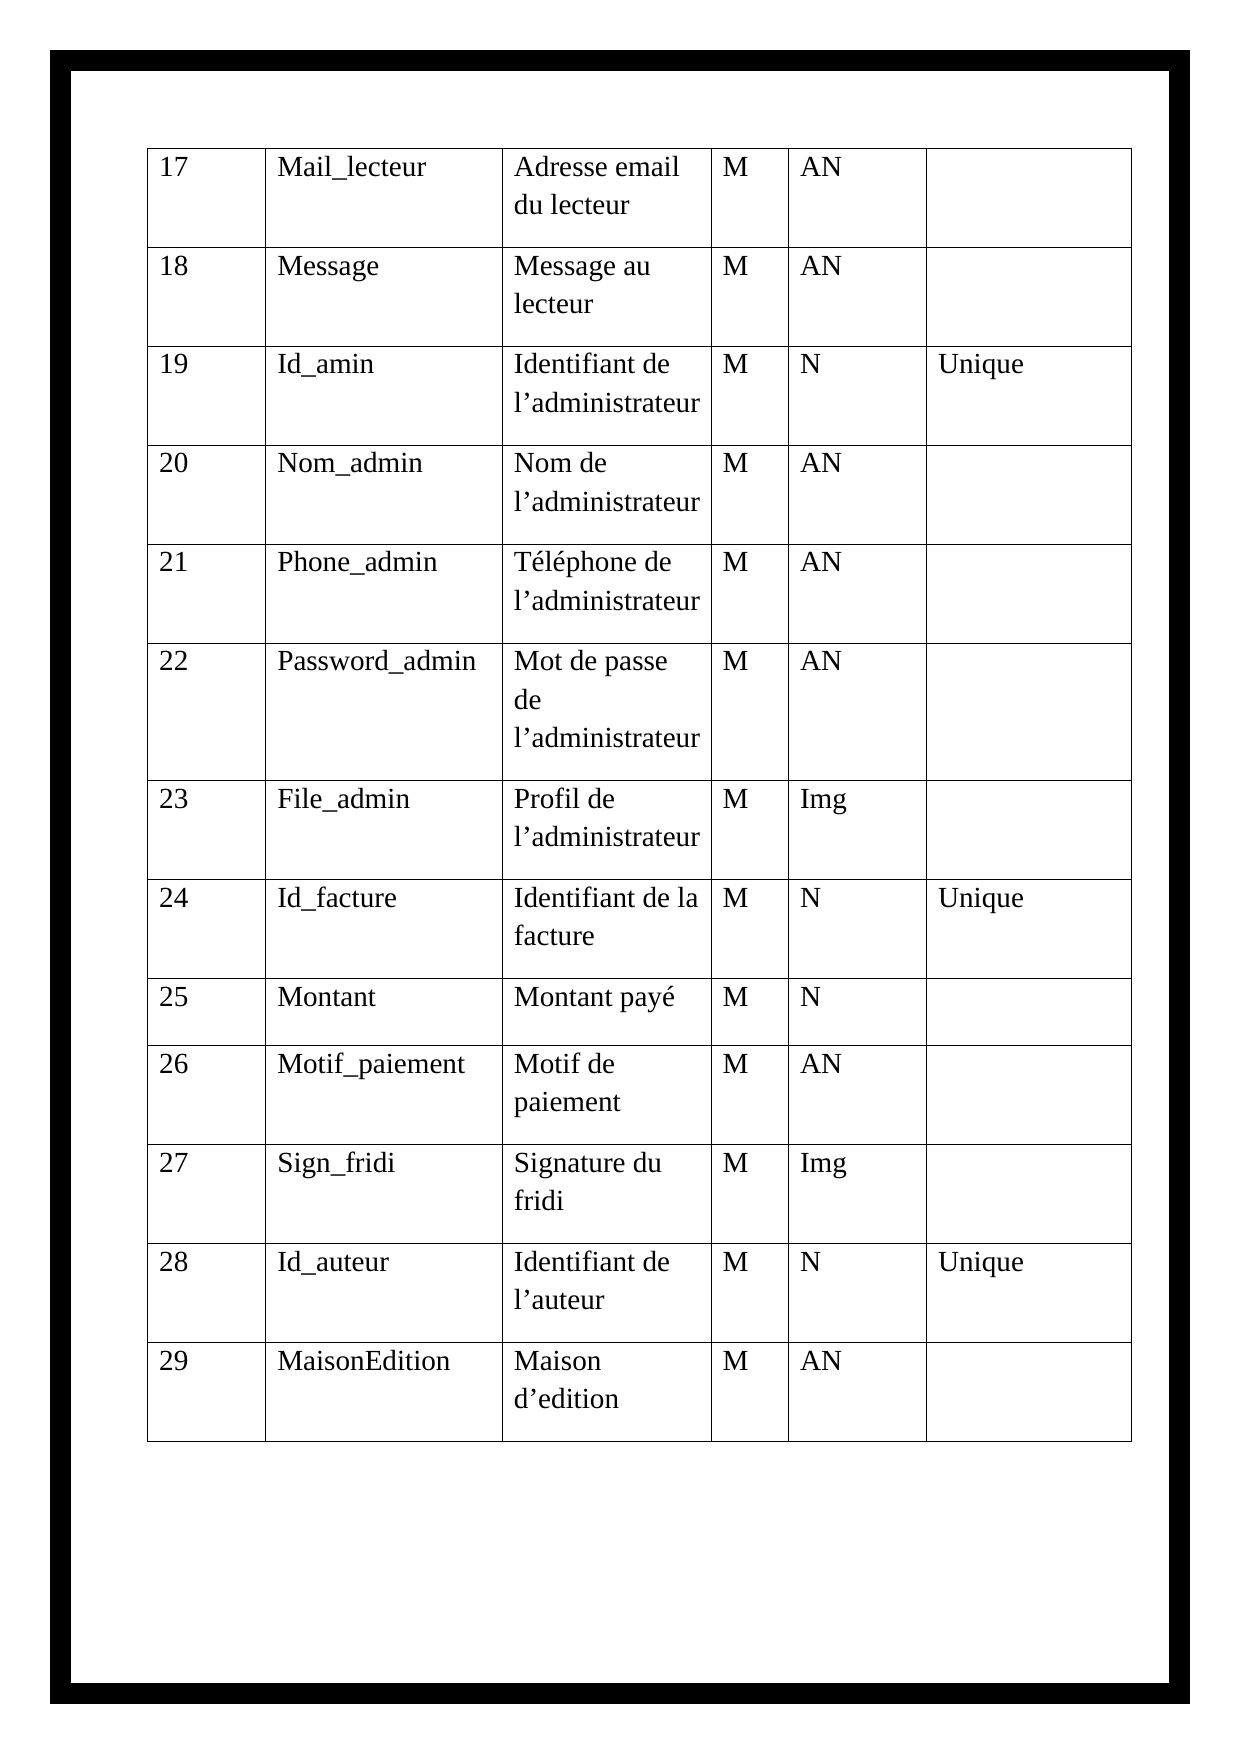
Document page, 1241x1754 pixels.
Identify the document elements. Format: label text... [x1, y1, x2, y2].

table_cell Maison d’edition [503, 1343, 711, 1441]
table_cell M [712, 880, 788, 978]
table_cell 23 [148, 781, 265, 879]
table_cell 18 [148, 248, 265, 346]
table_cell N [789, 979, 926, 1045]
table_cell [927, 1145, 1131, 1243]
table_cell MaisonEdition [266, 1343, 502, 1441]
table_cell 21 [148, 545, 265, 642]
table_cell 17 [148, 149, 265, 247]
table_cell M [712, 347, 788, 444]
table_cell Montant payé [503, 979, 711, 1045]
table_cell Téléphone de l’administrateur [503, 545, 711, 642]
table_cell 29 [148, 1343, 265, 1441]
table_cell M [712, 446, 788, 543]
table_cell Img [789, 1145, 926, 1243]
table_cell Nom_admin [266, 446, 502, 543]
table_cell Identifiant de l’auteur [503, 1244, 711, 1342]
table_cell [927, 781, 1131, 879]
table_cell [927, 446, 1131, 543]
table_cell Signature du fridi [503, 1145, 711, 1243]
table_cell Id_facture [266, 880, 502, 978]
table_cell Phone_admin [266, 545, 502, 642]
table_cell M [712, 644, 788, 780]
table_cell AN [789, 149, 926, 247]
table_cell M [712, 1244, 788, 1342]
table_cell [927, 149, 1131, 247]
table_cell Img [789, 781, 926, 879]
table_cell 20 [148, 446, 265, 543]
table_cell AN [789, 1046, 926, 1144]
table_cell M [712, 1343, 788, 1441]
table_cell Motif_paiement [266, 1046, 502, 1144]
table_cell M [712, 248, 788, 346]
table_cell 25 [148, 979, 265, 1045]
table_cell 27 [148, 1145, 265, 1243]
table_cell [927, 545, 1131, 642]
table_cell Identifiant de l’administrateur [503, 347, 711, 444]
table_cell N [789, 880, 926, 978]
table_cell Unique [927, 1244, 1131, 1342]
table_cell M [712, 1046, 788, 1144]
table_cell [927, 979, 1131, 1045]
table_cell Mot de passe de l’administrateur [503, 644, 711, 780]
table_cell N [789, 1244, 926, 1342]
table_cell N [789, 347, 926, 444]
table_cell M [712, 781, 788, 879]
table_cell Unique [927, 880, 1131, 978]
table_cell AN [789, 248, 926, 346]
table_cell Password_admin [266, 644, 502, 780]
table_cell Adresse email du lecteur [503, 149, 711, 247]
table_cell Unique [927, 347, 1131, 444]
table_cell M [712, 979, 788, 1045]
table_cell [927, 1343, 1131, 1441]
table_cell M [712, 149, 788, 247]
table_cell 28 [148, 1244, 265, 1342]
table_cell AN [789, 545, 926, 642]
table_cell AN [789, 1343, 926, 1441]
table_cell Motif de paiement [503, 1046, 711, 1144]
table_cell Message [266, 248, 502, 346]
table_cell [927, 1046, 1131, 1144]
table_cell Id_auteur [266, 1244, 502, 1342]
table_cell 26 [148, 1046, 265, 1144]
table_cell 24 [148, 880, 265, 978]
table_cell Montant [266, 979, 502, 1045]
table_cell Identifiant de la facture [503, 880, 711, 978]
table_cell AN [789, 644, 926, 780]
table_cell [927, 644, 1131, 780]
table_cell M [712, 545, 788, 642]
table_cell 22 [148, 644, 265, 780]
table_cell File_admin [266, 781, 502, 879]
table_cell Message au lecteur [503, 248, 711, 346]
table_cell AN [789, 446, 926, 543]
table_cell Id_amin [266, 347, 502, 444]
table_cell [927, 248, 1131, 346]
table_cell Mail_lecteur [266, 149, 502, 247]
table_cell Profil de l’administrateur [503, 781, 711, 879]
table_cell Nom de l’administrateur [503, 446, 711, 543]
table_cell Sign_fridi [266, 1145, 502, 1243]
table_cell M [712, 1145, 788, 1243]
table_cell 19 [148, 347, 265, 444]
